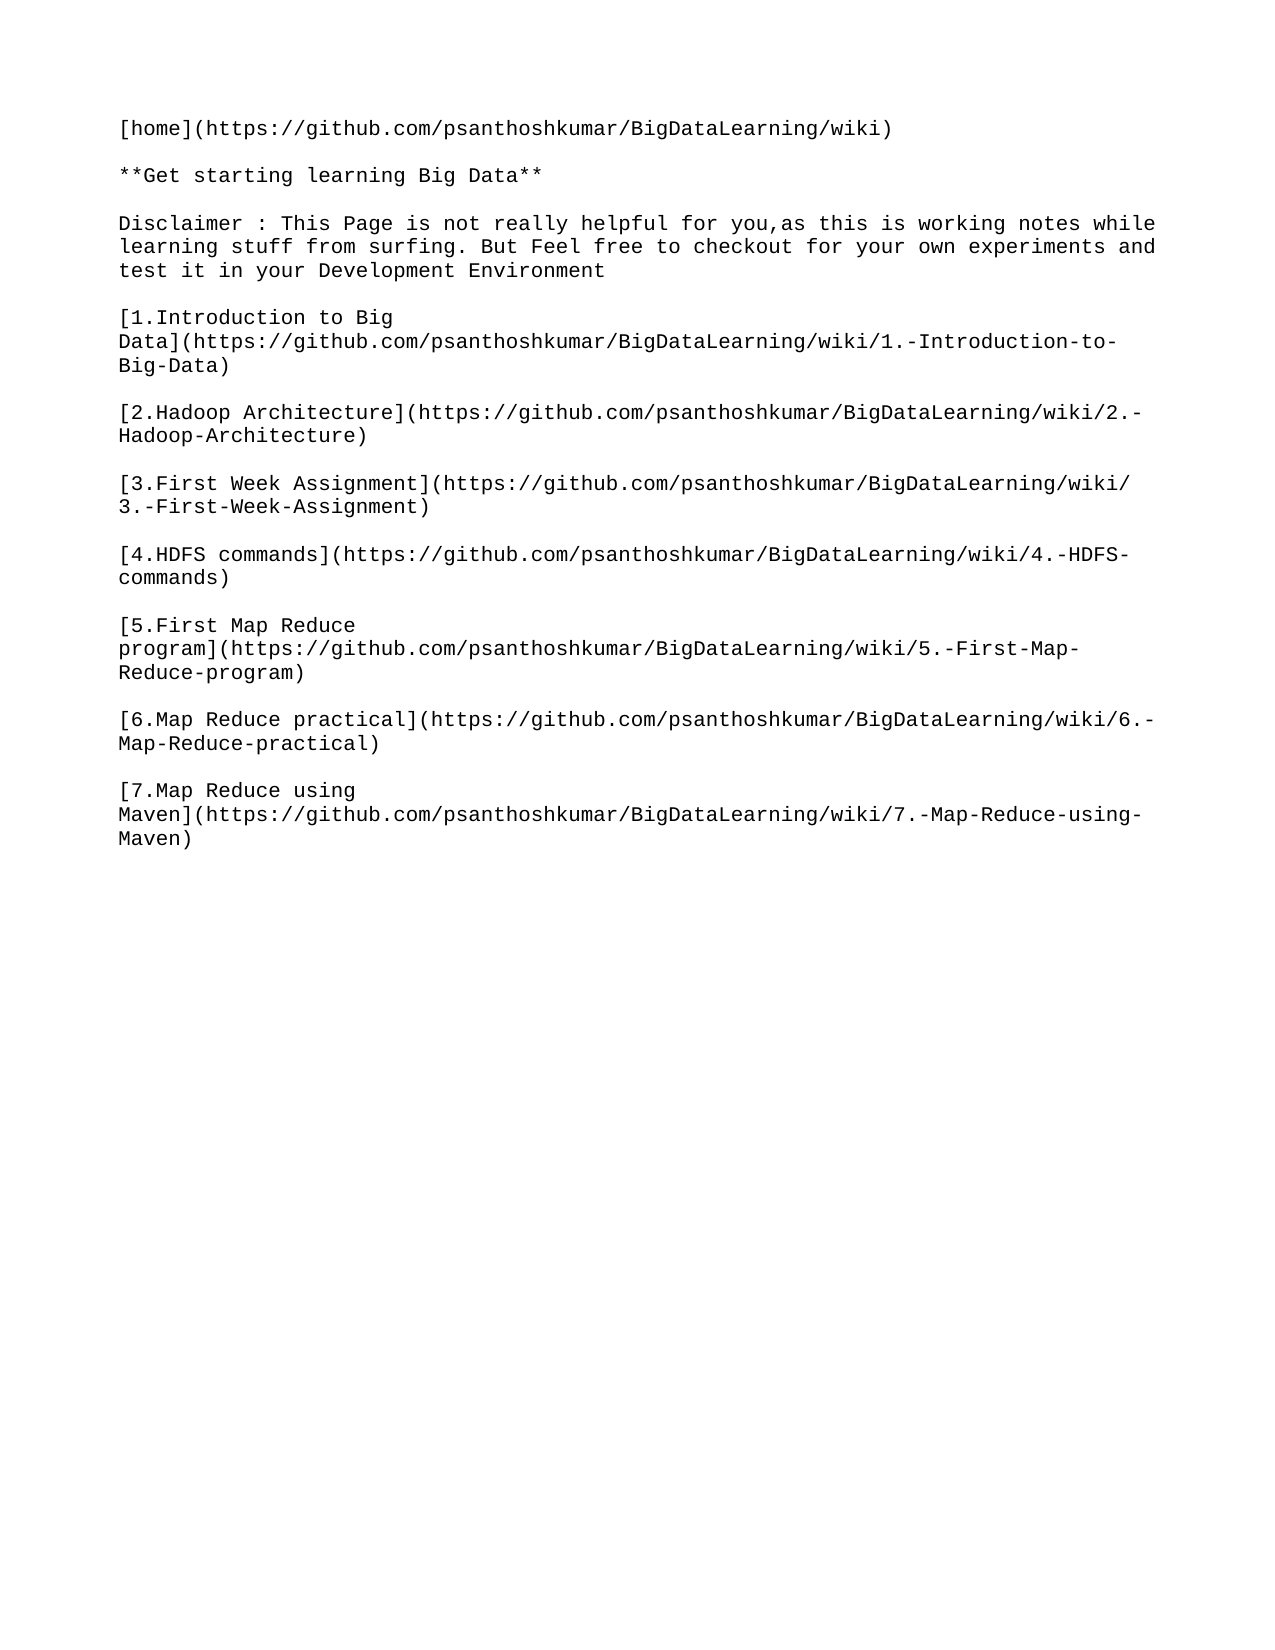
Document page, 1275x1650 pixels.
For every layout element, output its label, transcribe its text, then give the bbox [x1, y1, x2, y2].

text [6.Map Reduce practical](https://github.com/psanthoshkumar/BigDataLearning/wiki/6.-Map-Reduce-practical) [118, 709, 1157, 757]
text **Get starting learning Big Data** [118, 165, 1157, 189]
text [4.HDFS commands](https://github.com/psanthoshkumar/BigDataLearning/wiki/4.-HDFS-commands) [118, 544, 1157, 591]
text [7.Map Reduce using Maven](https://github.com/psanthoshkumar/BigDataLearning/wiki/7.-Map-Reduce-using-Maven) [118, 780, 1157, 851]
text [1.Introduction to Big Data](https://github.com/psanthoshkumar/BigDataLearning/wiki/1.-Introduction-to-Big-Data) [118, 307, 1157, 378]
text [3.First Week Assignment](https://github.com/psanthoshkumar/BigDataLearning/wiki/3.-First-Week-Assignment) [118, 473, 1157, 520]
text [2.Hadoop Architecture](https://github.com/psanthoshkumar/BigDataLearning/wiki/2.-Hadoop-Architecture) [118, 402, 1157, 449]
text [5.First Map Reduce program](https://github.com/psanthoshkumar/BigDataLearning/wiki/5.-First-Map-Reduce-program) [118, 615, 1157, 686]
text [home](https://github.com/psanthoshkumar/BigDataLearning/wiki) [118, 118, 1157, 142]
text Disclaimer : This Page is not really helpful for you,as this is working notes while learning stuff from surfing. But Feel free to checkout for your own experiments and test it in your Development Environment [118, 213, 1157, 284]
